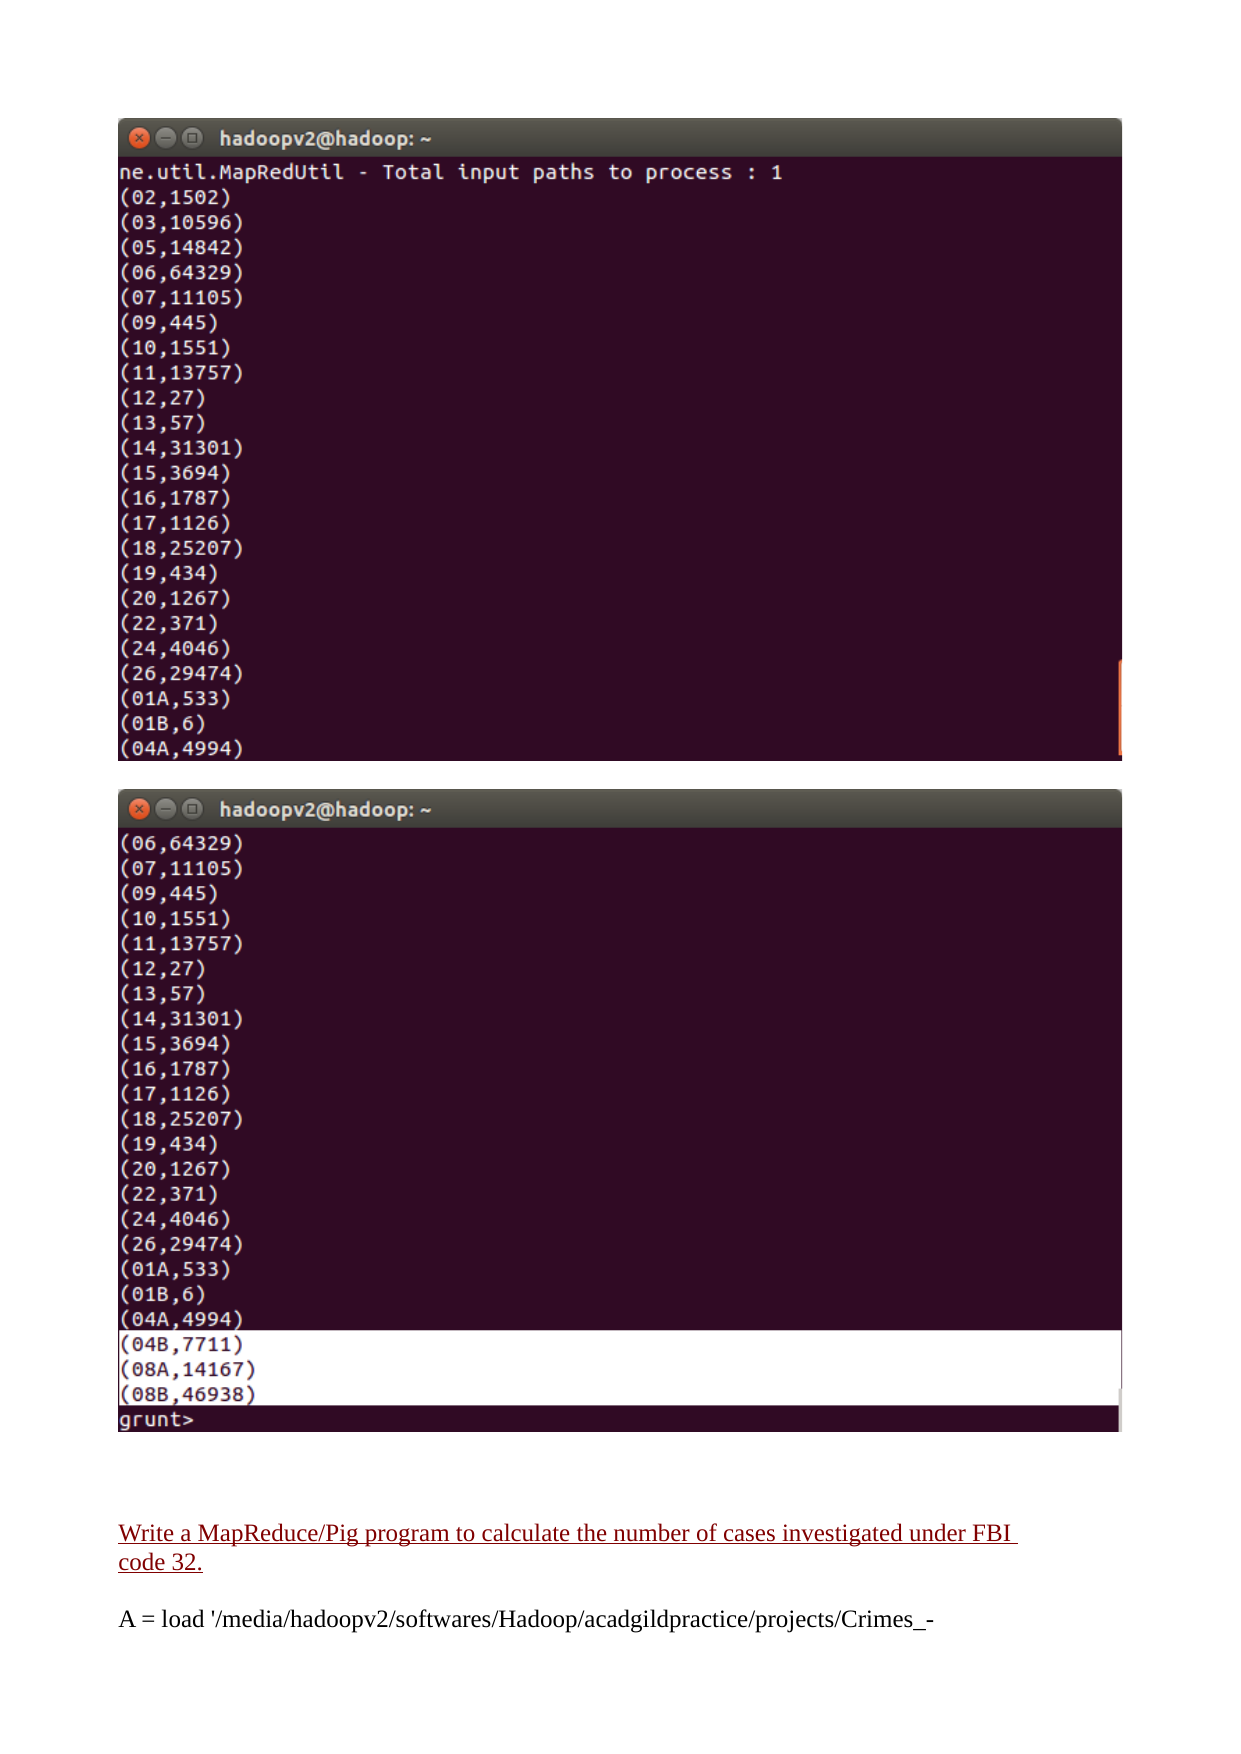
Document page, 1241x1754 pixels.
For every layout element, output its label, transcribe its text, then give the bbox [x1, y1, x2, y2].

picture [118, 118, 1123, 761]
text A = load '/media/hadoopv2/softwares/Hadoop/acadgildpractice/projects/Crimes_- [118, 1604, 1122, 1633]
picture [118, 789, 1123, 1432]
text Write a MapReduce/Pig program to calculate the number of cases investigated under FBI [118, 1518, 1122, 1547]
text code 32. [118, 1547, 1122, 1575]
